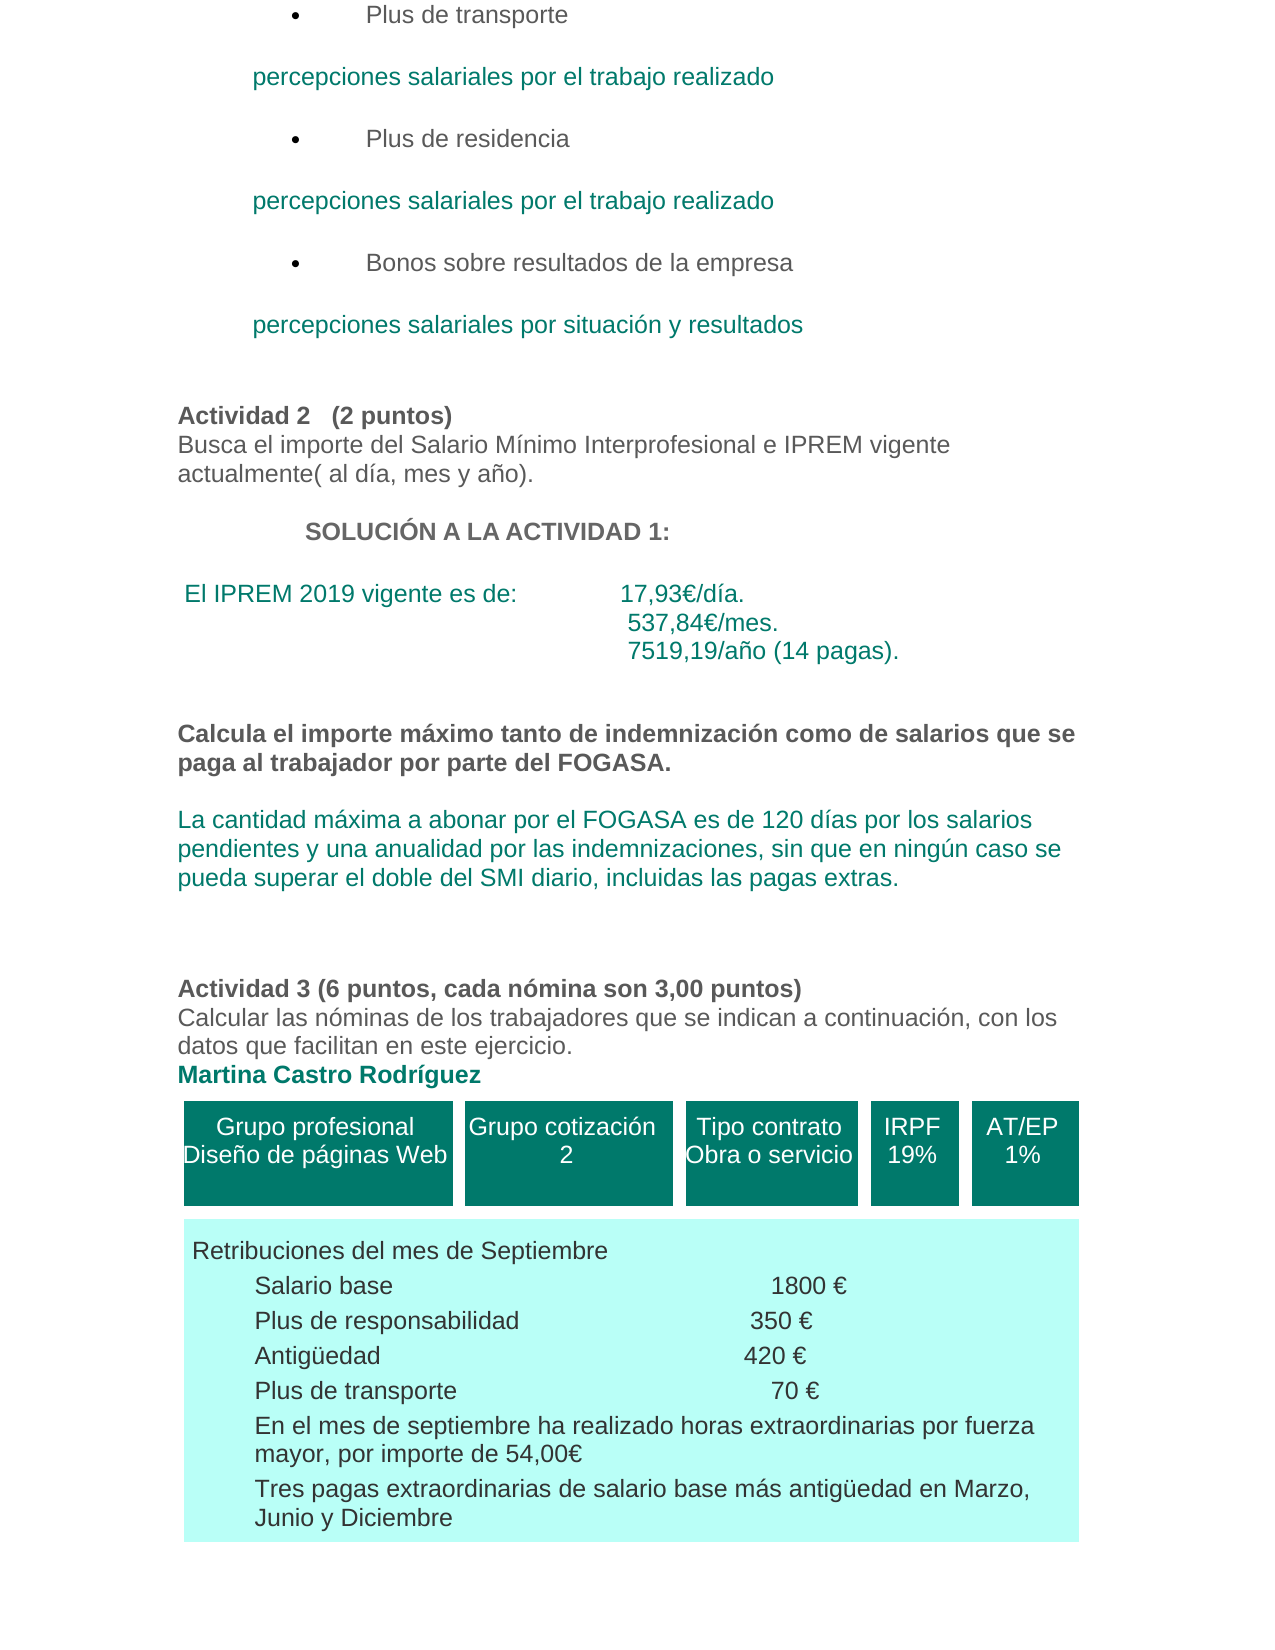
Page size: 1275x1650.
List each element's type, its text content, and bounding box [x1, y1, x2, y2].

text Calcular las nóminas de los trabajadores que se indican a continuación, con los datos que facilitan en este ejercicio. [177, 1002, 1098, 1060]
table_header AT/EP 1% [972, 1101, 1079, 1206]
text Actividad 2 (2 puntos) [177, 401, 1098, 430]
text El IPREM 2019 vigente es de: 17,93€/día. [177, 579, 1098, 607]
list Bonos sobre resultados de la empresa [292, 248, 1098, 277]
text La cantidad máxima a abonar por el FOGASA es de 120 días por los salarios pendientes y una anualidad por las indemnizaciones, sin que en ningún caso se pueda superar el doble del SMI diario, incluidas las pagas extras. [177, 805, 1098, 891]
text Busca el importe del Salario Mínimo Interprofesional e IPREM vigente actualmente( al día, mes y año). [177, 430, 1098, 487]
table_header Grupo profesional Diseño de páginas Web [184, 1101, 453, 1206]
text percepciones salariales por el trabajo realizado [252, 186, 1098, 215]
table_header Grupo cotización 2 [465, 1101, 673, 1206]
text 537,84€/mes. [552, 607, 1098, 636]
text Actividad 3 (6 puntos, cada nómina son 3,00 puntos) [177, 974, 1098, 1002]
text Martina Castro Rodríguez [177, 1060, 1098, 1089]
list Plus de transporte [292, 0, 1098, 29]
text percepciones salariales por el trabajo realizado [252, 62, 1098, 91]
table_header Tipo contrato Obra o servicio [686, 1101, 858, 1206]
text Calcula el importe máximo tanto de indemnización como de salarios que se paga al trabajador por parte del FOGASA. [177, 719, 1098, 776]
subtitle SOLUCIÓN A LA ACTIVIDAD 1: [305, 517, 1098, 545]
table_header IRPF 19% [871, 1101, 959, 1206]
table_cell Retribuciones del mes de Septiembre Salario base 1800 € Plus de responsabilidad 350 € Antigüedad 420 € Plus de transporte 70 € En el mes de septiembre ha realizado horas extraordinarias por fuerza mayor, por importe de 54,00€ Tres pagas extraordinarias de salario base más antigüedad en Marzo, Junio y Diciembre [184, 1219, 1079, 1542]
list Plus de residencia [292, 124, 1098, 153]
text percepciones salariales por situación y resultados [252, 310, 1098, 368]
text 7519,19/año (14 pagas). [552, 636, 1098, 665]
